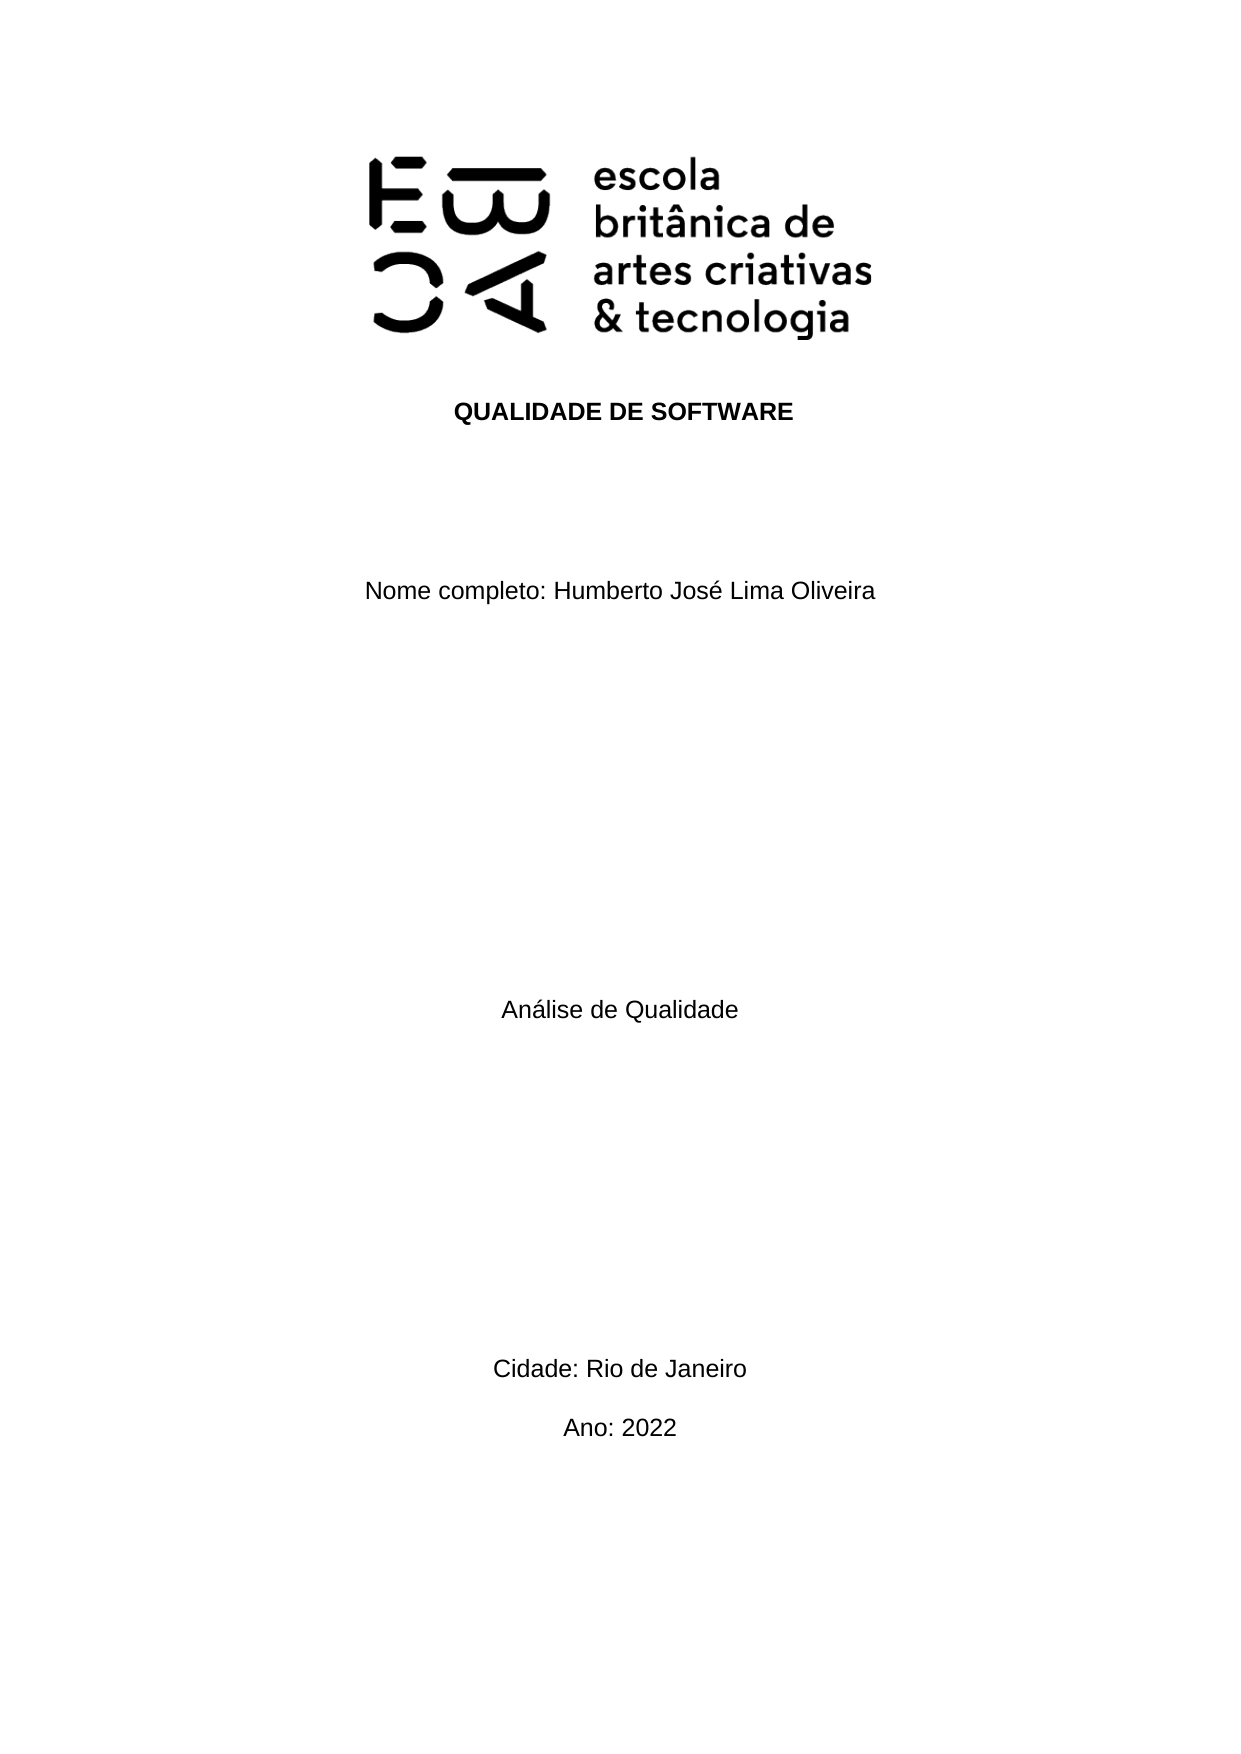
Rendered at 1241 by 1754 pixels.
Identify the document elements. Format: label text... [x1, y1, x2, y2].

text QUALIDADE DE SOFTWARE [177, 397, 1063, 426]
text Cidade: Rio de Janeiro [177, 1354, 1063, 1382]
text Nome completo: Humberto José Lima Oliveira [177, 576, 1063, 605]
picture [369, 147, 872, 340]
text Ano: 2022 [177, 1413, 1063, 1442]
text Análise de Qualidade [177, 995, 1063, 1024]
